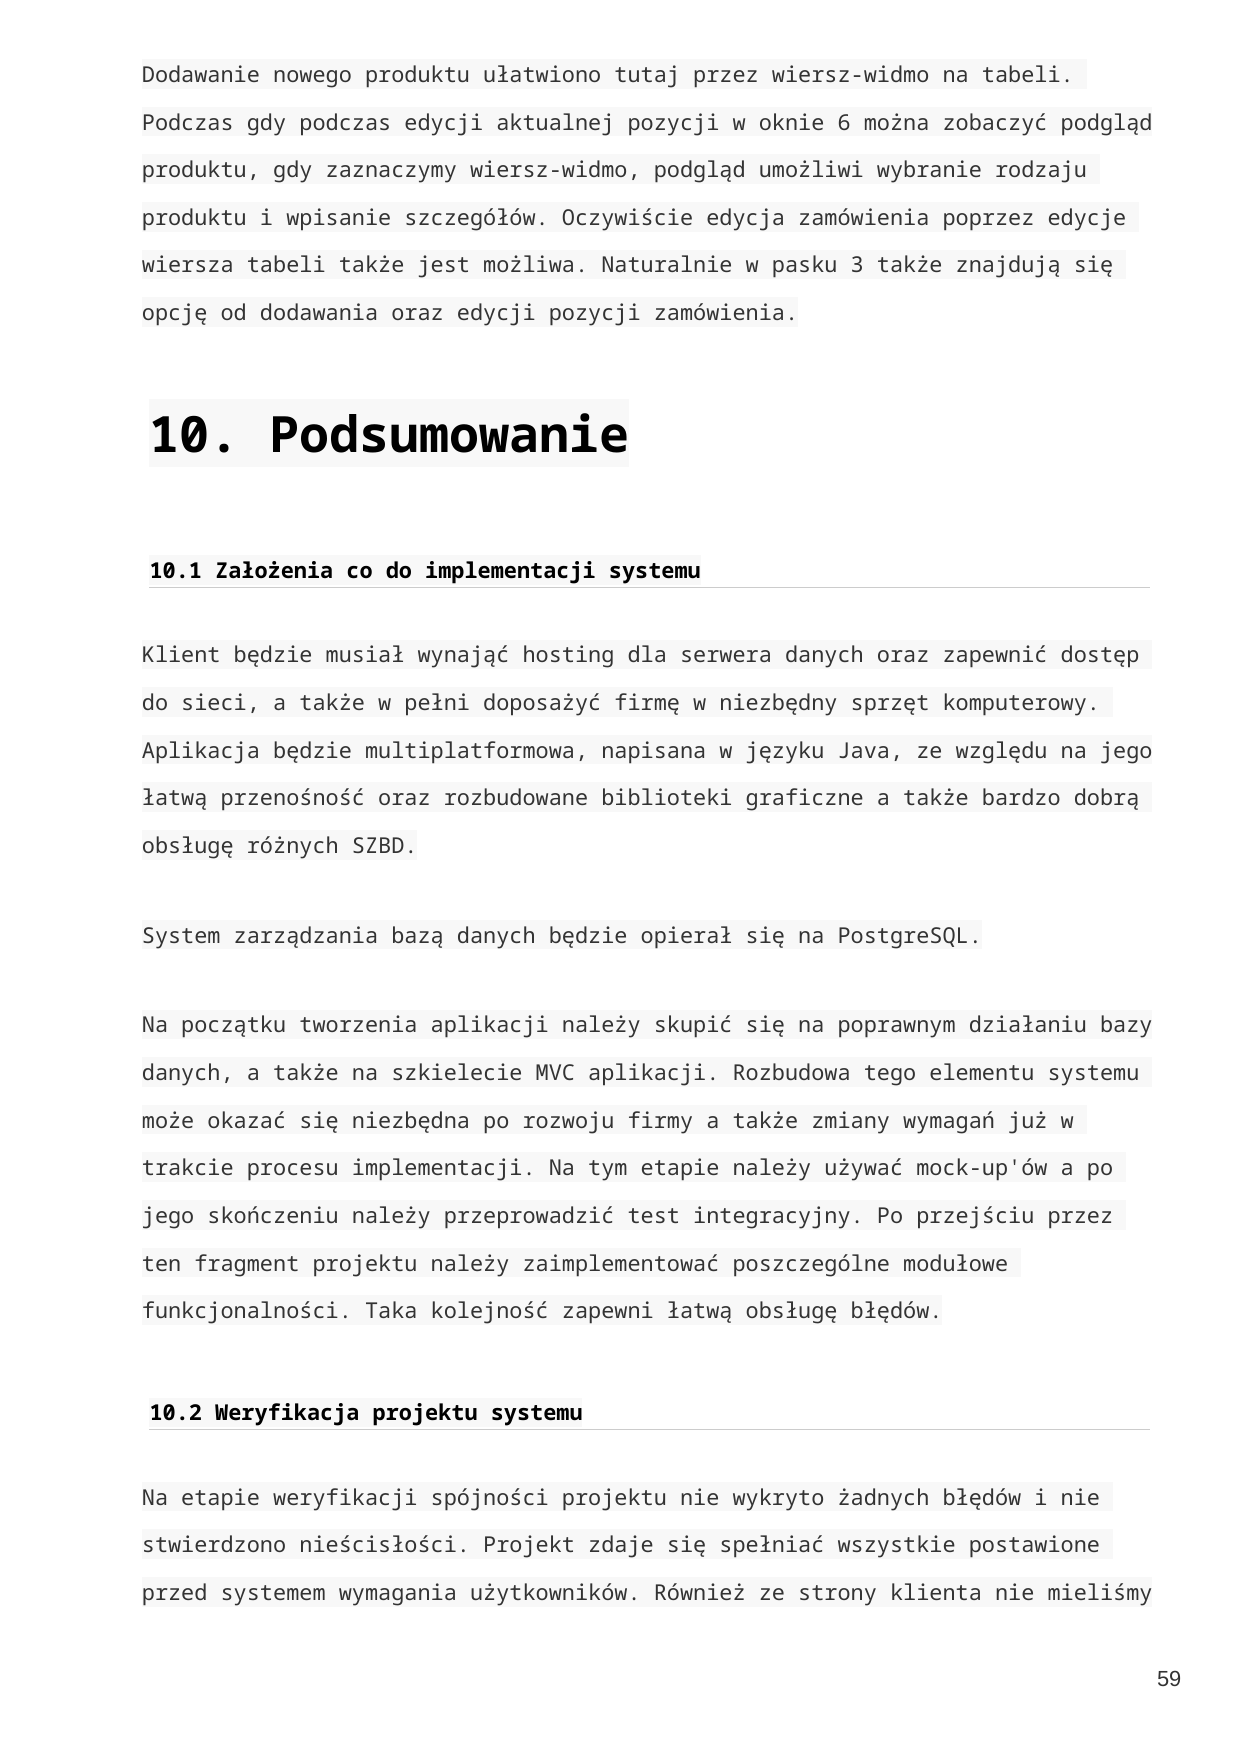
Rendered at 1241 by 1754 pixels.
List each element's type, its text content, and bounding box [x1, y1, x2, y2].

text Dodawanie nowego produktu ułatwiono tutaj przez wiersz-widmo na tabeli. Podczas gdy podczas edycji aktualnej pozycji w oknie 6 można zobaczyć podgląd produktu, gdy zaznaczymy wiersz-widmo, podgląd umożliwi wybranie rodzaju produktu i wpisanie szczegółów. Oczywiście edycja zamówienia poprzez edycje wiersza tabeli także jest możliwa. Naturalnie w pasku 3 także znajdują się opcję od dodawania oraz edycji pozycji zamówienia. [142, 59, 1158, 327]
text Na początku tworzenia aplikacji należy skupić się na poprawnym działaniu bazy danych, a także na szkielecie MVC aplikacji. Rozbudowa tego elementu systemu może okazać się niezbędna po rozwoju firmy a także zmiany wymagań już w trakcie procesu implementacji. Na tym etapie należy używać mock-up'ów a po jego skończeniu należy przeprowadzić test integracyjny. Po przejściu przez ten fragment projektu należy zaimplementować poszczególne modułowe funkcjonalności. Taka kolejność zapewni łatwą obsługę błędów. [142, 1009, 1158, 1325]
subtitle 10. Podsumowanie [629, 399, 1150, 467]
text System zarządzania bazą danych będzie opierał się na PostgreSQL. [982, 920, 1158, 949]
text Klient będzie musiał wynająć hosting dla serwera danych oraz zapewnić dostęp do sieci, a także w pełni doposażyć firmę w niezbędny sprzęt komputerowy. Aplikacja będzie multiplatformowa, napisana w języku Java, ze względu na jego łatwą przenośność oraz rozbudowane biblioteki graficzne a także bardzo dobrą obsługę różnych SZBD. [142, 639, 1158, 860]
subtitle 10.1 Założenia co do implementacji systemu [149, 555, 1150, 587]
text Na etapie weryfikacji spójności projektu nie wykryto żadnych błędów i nie stwierdzono nieścisłości. Projekt zdaje się spełniać wszystkie postawione przed systemem wymagania użytkowników. Również ze strony klienta nie mieliśmy [142, 1482, 1158, 1607]
subtitle 10.2 Weryfikacja projektu systemu [149, 1397, 1150, 1429]
